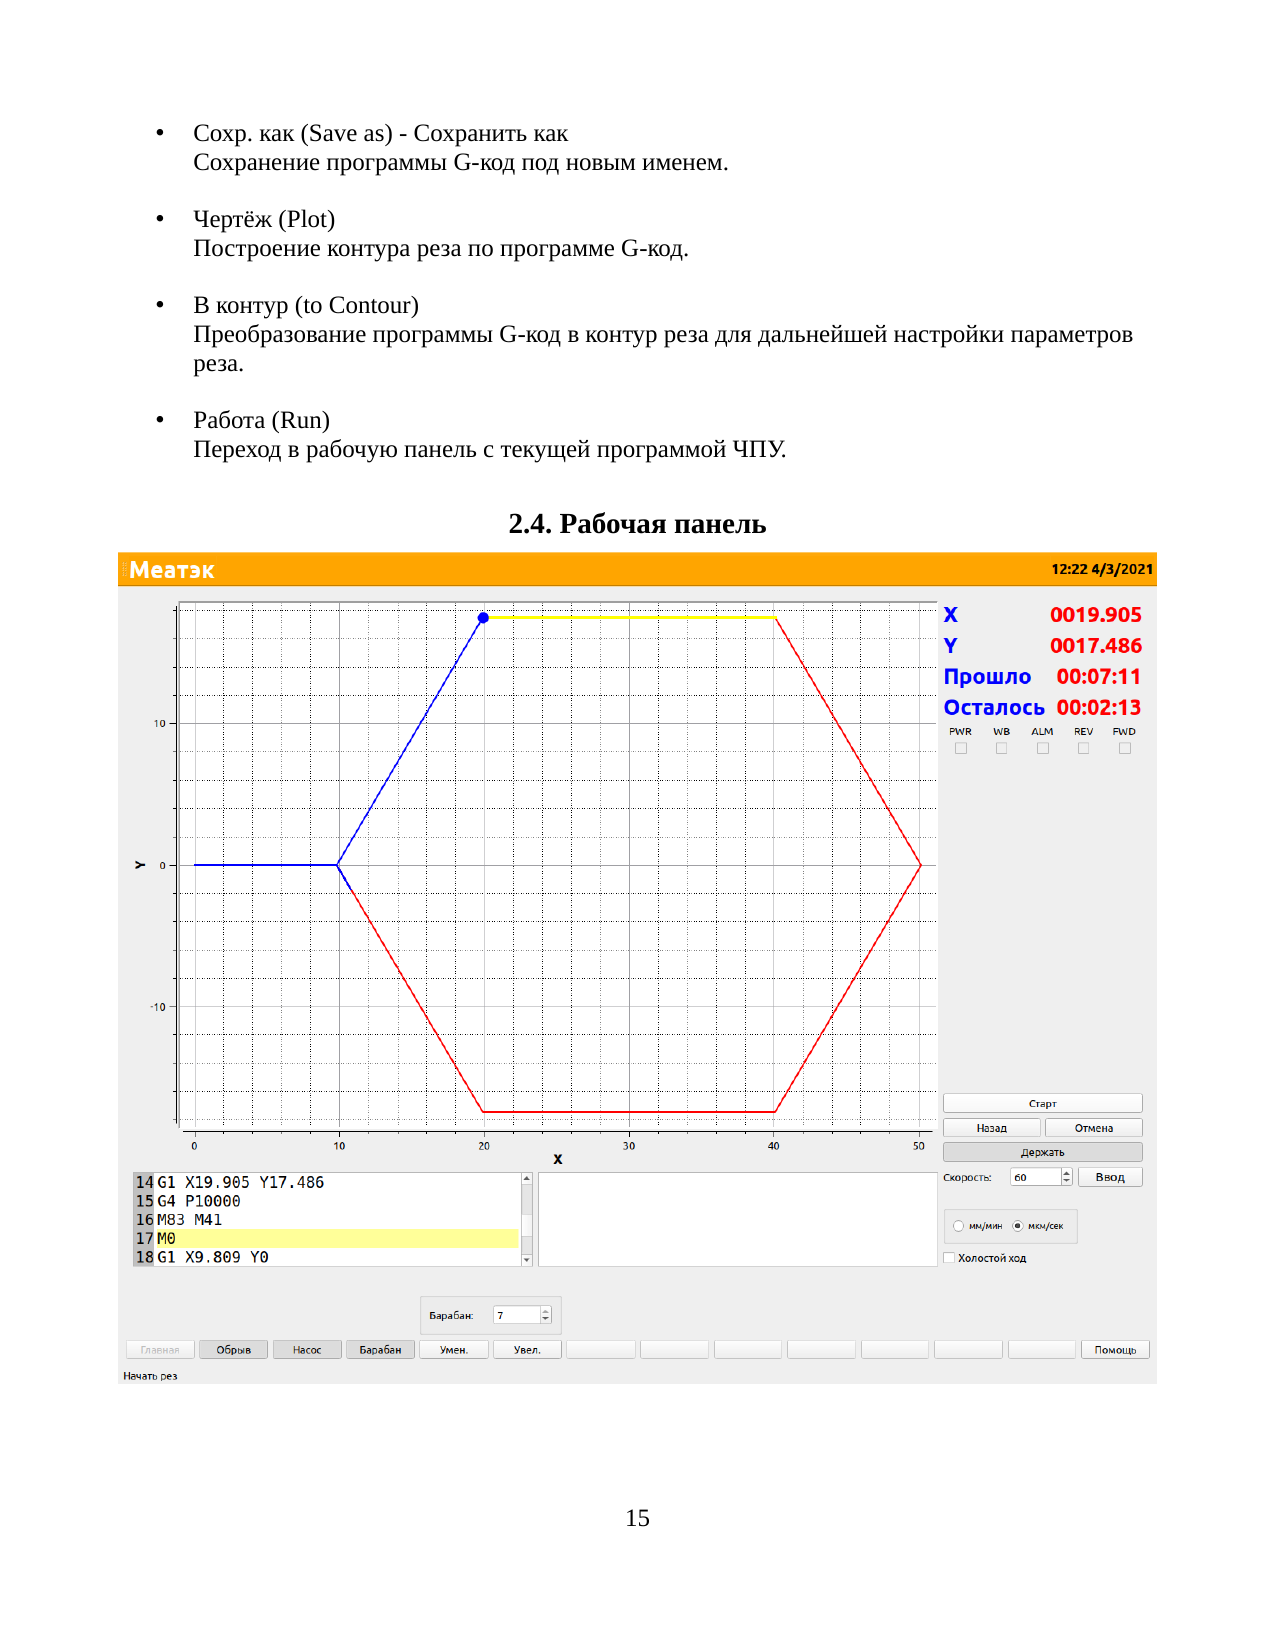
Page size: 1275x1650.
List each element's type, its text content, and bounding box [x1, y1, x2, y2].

list Работа (Run) [156, 406, 1157, 434]
list Чертёж (Plot) [156, 204, 1157, 233]
list Сохр. как (Save as) - Сохранить как [156, 118, 1157, 147]
picture [118, 552, 1157, 1384]
subtitle 2.4. Рабочая панель [118, 506, 1157, 540]
list Преобразование программы G-код в контур реза для дальнейшей настройки параметров реза. [156, 319, 1157, 377]
list В контур (to Contour) [156, 291, 1157, 319]
list Переход в рабочую панель с текущей программой ЧПУ. [156, 434, 1157, 463]
list Построение контура реза по программе G-код. [156, 233, 1157, 262]
list Сохранение программы G-код под новым именем. [156, 147, 1157, 176]
